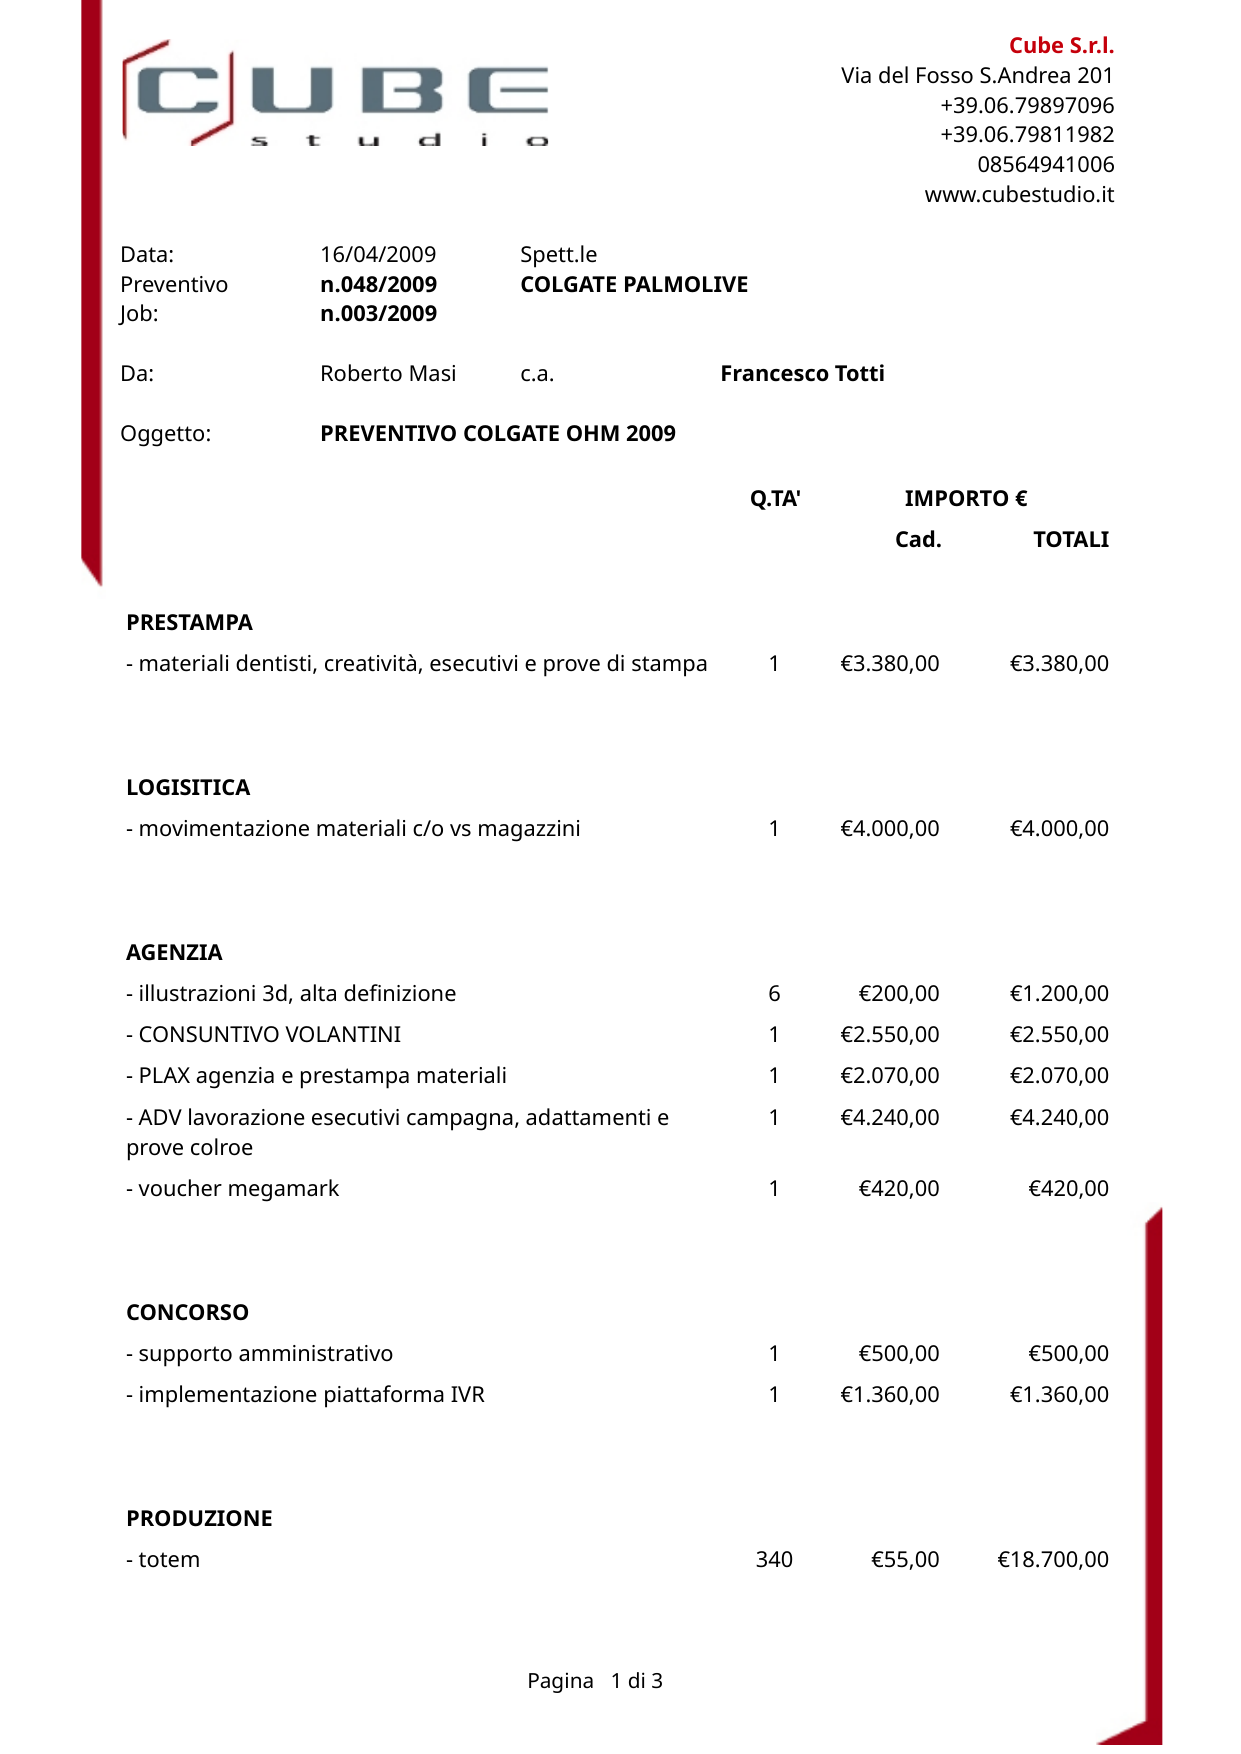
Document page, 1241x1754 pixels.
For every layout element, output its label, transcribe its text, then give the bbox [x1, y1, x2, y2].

table_cell 1 [739, 642, 815, 683]
table_cell - materiali dentisti, creatività, esecutivi e prove di stampa [120, 642, 739, 683]
table_header [920, 239, 1121, 268]
table_cell €3.380,00 [815, 642, 951, 683]
table_cell 1 [739, 1332, 815, 1373]
table_cell - totem [120, 1538, 739, 1579]
table_cell [520, 388, 720, 417]
table_cell PREVENTIVO COLGATE OHM 2009 [320, 418, 1121, 447]
table_cell [920, 328, 1121, 358]
table_cell €4.240,00 [815, 1096, 951, 1167]
table_cell - voucher megamark [120, 1167, 739, 1208]
table_cell €420,00 [815, 1167, 951, 1208]
table_cell [520, 298, 720, 328]
table_cell PRODUZIONE [120, 1497, 1095, 1538]
table_cell [520, 328, 720, 358]
table_cell €2.550,00 [815, 1014, 951, 1055]
table_cell €500,00 [951, 1332, 1095, 1373]
table_cell Preventivo [120, 269, 320, 298]
table_cell LOGISITICA [120, 766, 1121, 807]
table_cell €55,00 [815, 1538, 951, 1579]
table_cell [720, 298, 920, 328]
table_cell €3.380,00 [951, 642, 1121, 683]
table_cell [120, 725, 1121, 766]
table_cell [286, 519, 453, 560]
table_cell - supporto amministrativo [120, 1332, 739, 1373]
table_cell Job: [120, 298, 320, 328]
table_cell [920, 388, 1121, 417]
table_cell €4.000,00 [951, 807, 1121, 848]
table_header IMPORTO € [818, 477, 1121, 518]
table_cell [120, 560, 1121, 601]
table_cell - implementazione piattaforma IVR [120, 1373, 739, 1414]
table_cell n.048/2009 [320, 269, 520, 298]
table_cell n.003/2009 [320, 298, 520, 328]
table_cell [320, 328, 520, 358]
table_header Data: [120, 239, 320, 268]
table_cell [120, 684, 1121, 725]
table_cell - CONSUNTIVO VOLANTINI [120, 1014, 739, 1055]
table_cell Roberto Masi [320, 358, 520, 388]
table_header [120, 477, 286, 518]
picture [1095, 1202, 1163, 1745]
table_cell PRESTAMPA [120, 601, 1121, 642]
table_cell Francesco Totti [720, 358, 1121, 388]
table_cell €4.240,00 [951, 1096, 1121, 1167]
table_cell [453, 519, 739, 560]
table_cell [720, 388, 920, 417]
table_cell 1 [739, 1014, 815, 1055]
table_cell - illustrazioni 3d, alta definizione [120, 972, 739, 1013]
table_cell €2.070,00 [815, 1055, 951, 1096]
table_cell €18.700,00 [951, 1538, 1095, 1579]
table_cell Oggetto: [120, 418, 320, 447]
table_cell TOTALI [953, 519, 1121, 560]
table_cell €4.000,00 [815, 807, 951, 848]
table_cell €200,00 [815, 972, 951, 1013]
picture [122, 39, 549, 146]
table_cell €2.550,00 [951, 1014, 1121, 1055]
table_cell AGENZIA [120, 931, 1121, 972]
table_header 16/04/2009 [320, 239, 520, 268]
table_cell [739, 519, 817, 560]
table_cell Da: [120, 358, 320, 388]
table_cell €1.200,00 [951, 972, 1121, 1013]
table_header Q.TA' [739, 477, 817, 518]
picture [81, 0, 107, 599]
table_cell €1.360,00 [951, 1373, 1095, 1414]
table_cell [120, 1250, 1095, 1291]
table_cell [920, 298, 1121, 328]
table_cell €1.360,00 [815, 1373, 951, 1414]
table_cell CONCORSO [120, 1291, 1095, 1332]
table_cell €420,00 [951, 1167, 1121, 1208]
table_header [720, 239, 920, 268]
table_header [286, 477, 453, 518]
table_cell [120, 1456, 1095, 1497]
table_cell [120, 1208, 1095, 1249]
table_cell - PLAX agenzia e prestampa materiali [120, 1055, 739, 1096]
table_header [453, 477, 739, 518]
table_cell 6 [739, 972, 815, 1013]
table_cell [320, 388, 520, 417]
table_cell [120, 1415, 1095, 1456]
table_cell Cad. [818, 519, 953, 560]
table_cell c.a. [520, 358, 720, 388]
table_cell €2.070,00 [951, 1055, 1121, 1096]
table_cell COLGATE PALMOLIVE [520, 269, 1121, 298]
table_cell €500,00 [815, 1332, 951, 1373]
table_cell 1 [739, 1096, 815, 1167]
table_cell 340 [739, 1538, 815, 1579]
table_cell 1 [739, 1167, 815, 1208]
table_cell [720, 328, 920, 358]
table_cell [120, 890, 1121, 931]
table_cell - ADV lavorazione esecutivi campagna, adattamenti e prove colroe [120, 1096, 739, 1167]
table_cell [120, 849, 1121, 890]
table_cell 1 [739, 1373, 815, 1414]
table_cell 1 [739, 1055, 815, 1096]
table_cell 1 [739, 807, 815, 848]
table_cell - movimentazione materiali c/o vs magazzini [120, 807, 739, 848]
table_cell [120, 328, 320, 358]
table_header Spett.le [520, 239, 720, 268]
table_cell [120, 519, 286, 560]
table_cell [120, 388, 320, 417]
